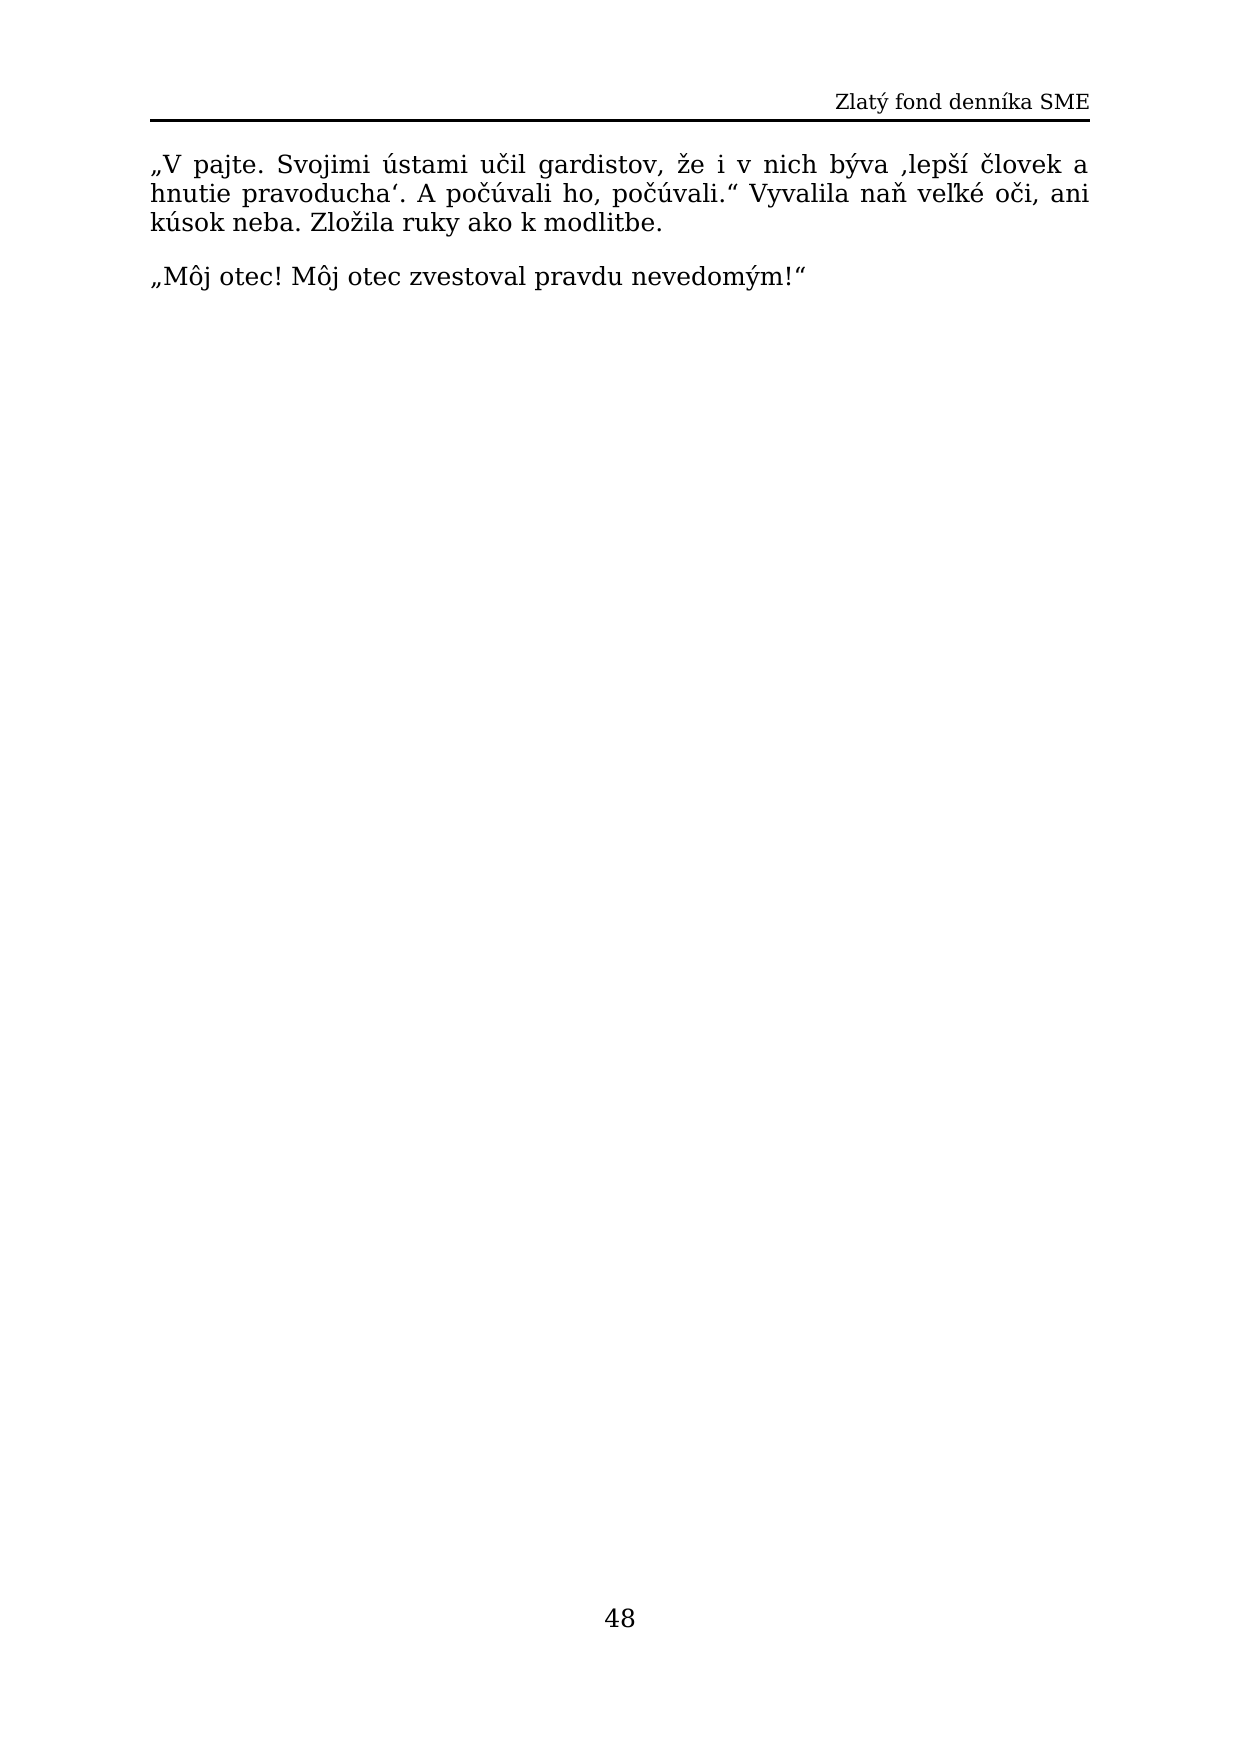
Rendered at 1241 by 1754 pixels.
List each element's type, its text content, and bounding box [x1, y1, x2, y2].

text „Môj otec! Môj otec zvestoval pravdu nevedomým!“ [150, 262, 1090, 292]
text „V pajte. Svojimi ústami učil gardistov, že i v nich býva ,lepší človek a hnutie pravoducha‘. A počúvali ho, počúvali.“ Vyvalila naň veľké oči, ani kúsok neba. Zložila ruky ako k modlitbe. [150, 150, 1090, 237]
